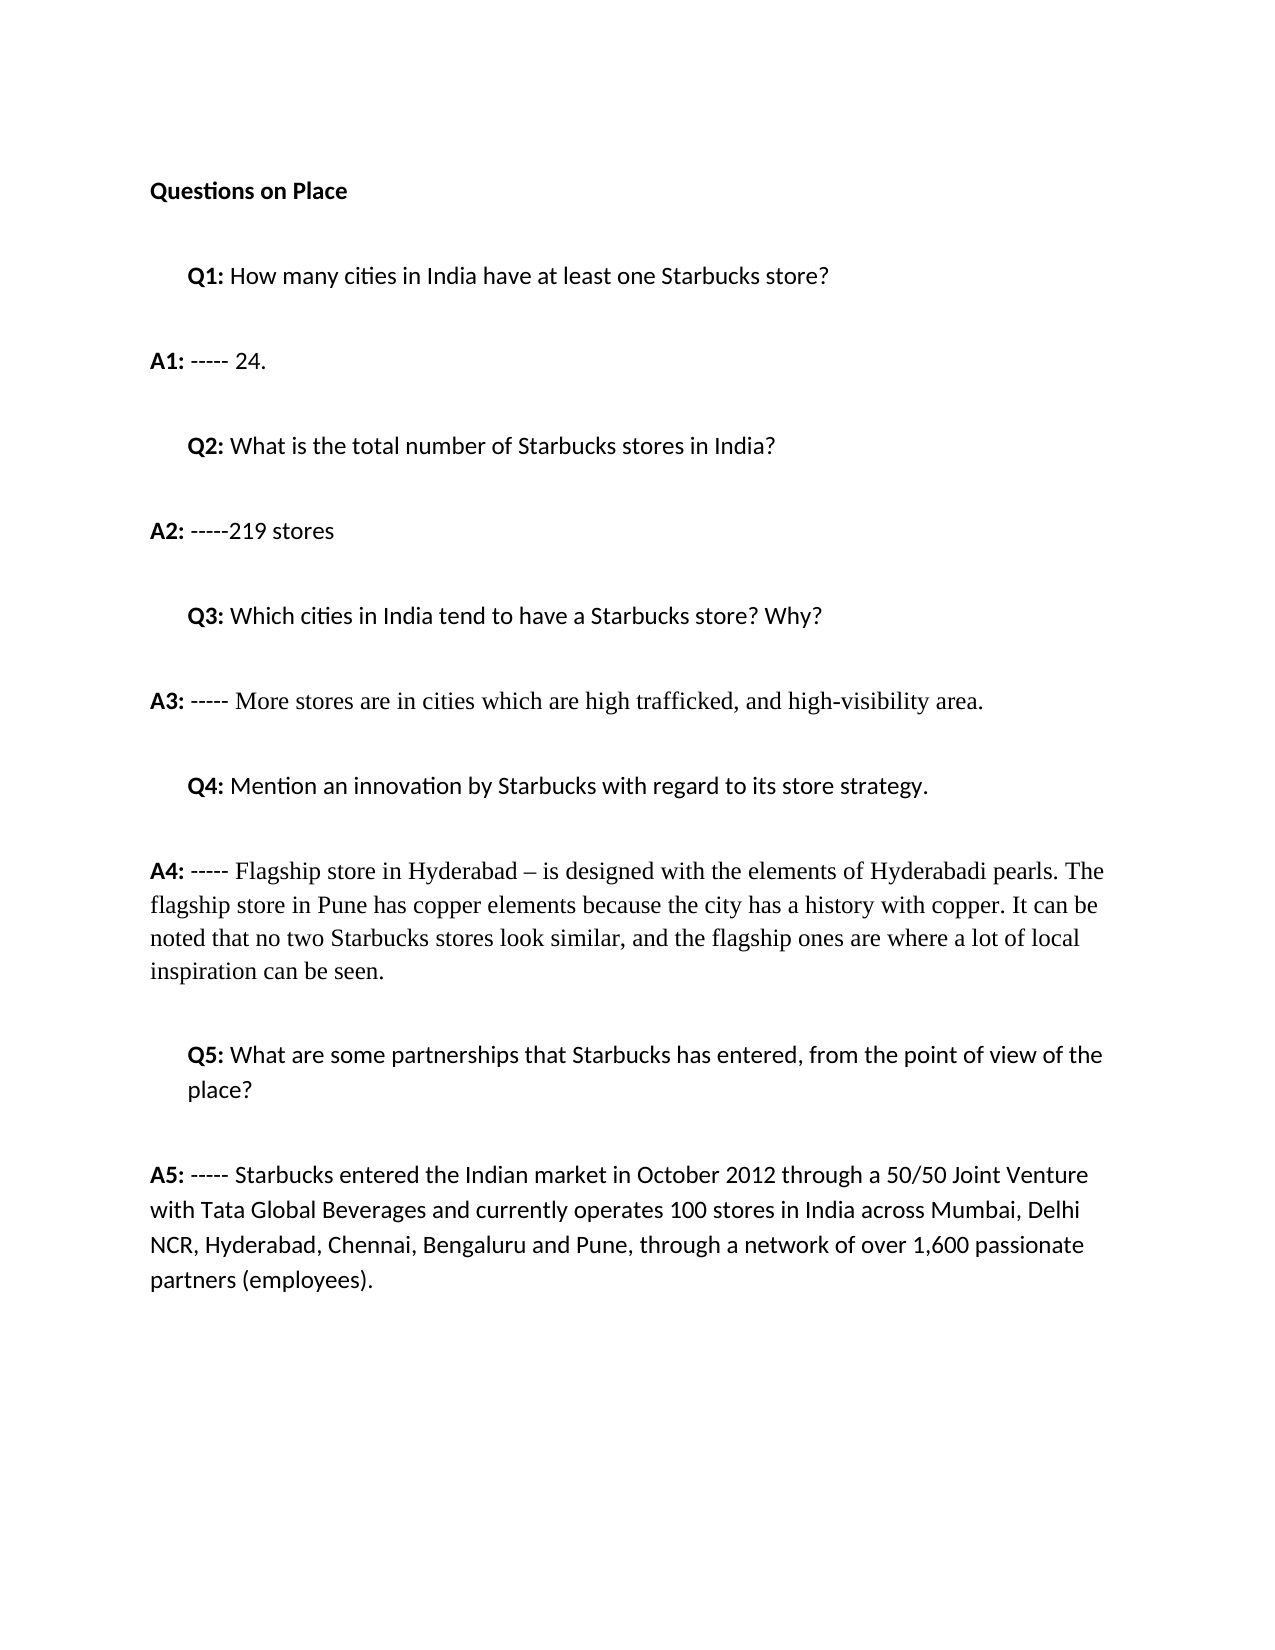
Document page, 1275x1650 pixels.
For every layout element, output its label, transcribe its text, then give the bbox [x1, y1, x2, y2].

text A5: ----- Starbucks entered the Indian market in October 2012 through a 50/50 Joint Venture with Tata Global Beverages and currently operates 100 stores in India across Mumbai, Delhi NCR, Hyderabad, Chennai, Bengaluru and Pune, through a network of over 1,600 passionate partners (employees). [150, 1159, 1125, 1294]
text Q1: How many cities in India have at least one Starbucks store? [187, 260, 1125, 291]
text Q4: Mention an innovation by Starbucks with regard to its store strategy. [187, 770, 1125, 801]
text A2: -----219 stores [150, 515, 1125, 546]
text A1: ----- 24. [150, 345, 1125, 376]
text Q5: What are some partnerships that Starbucks has entered, from the point of view of the place? [187, 1039, 1125, 1104]
text A3: ----- More stores are in cities which are high trafficked, and high-visibility area. [150, 685, 1125, 716]
text Questions on Place [150, 175, 1125, 206]
text Q2: What is the total number of Starbucks stores in India? [187, 430, 1125, 461]
text Q3: Which cities in India tend to have a Starbucks store? Why? [187, 600, 1125, 631]
text A4: ----- Flagship store in Hyderabad – is designed with the elements of Hyderabadi pearls. The flagship store in Pune has copper elements because the city has a history with copper. It can be noted that no two Starbucks stores look similar, and the flagship ones are where a lot of local inspiration can be seen. [150, 855, 1125, 984]
